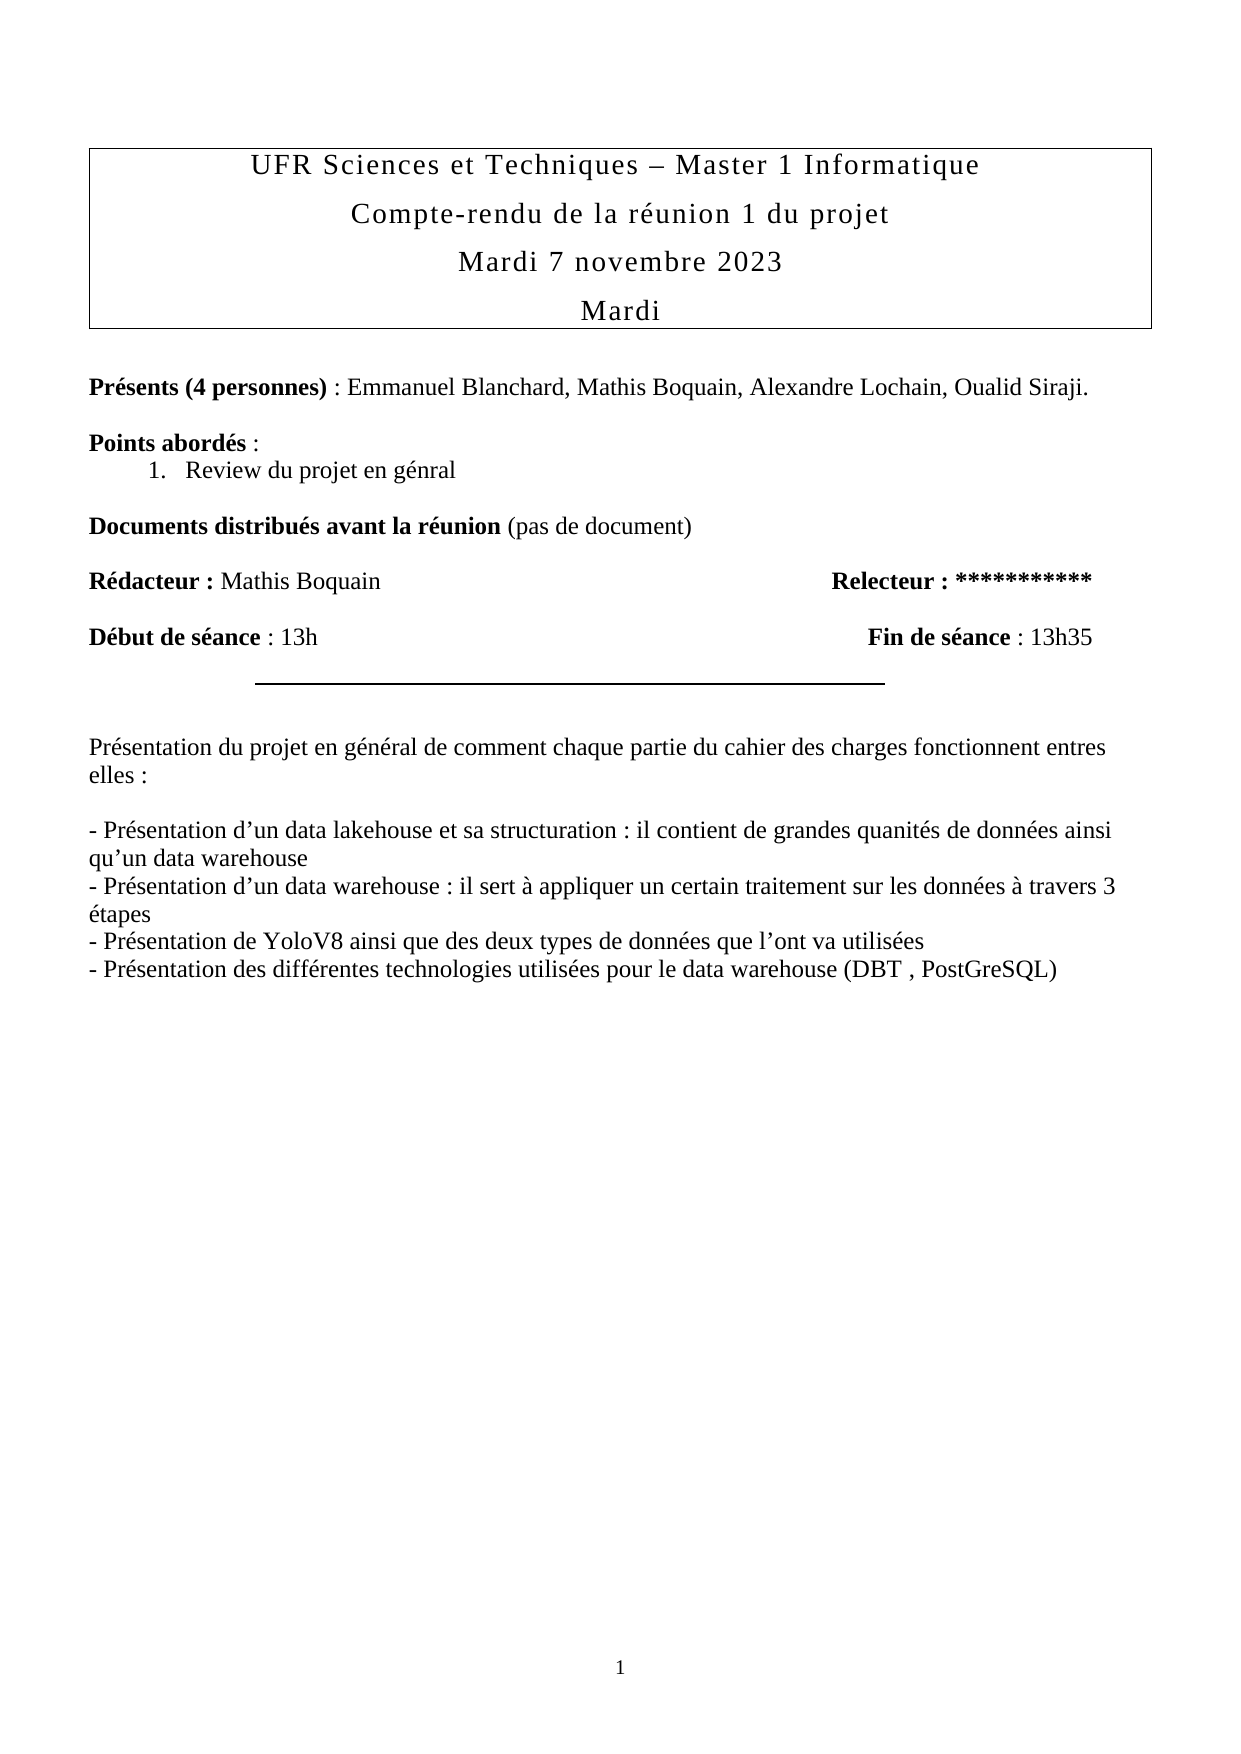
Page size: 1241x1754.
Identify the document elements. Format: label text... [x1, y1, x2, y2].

subtitle Rédacteur : Mathis Boquain Relecteur : *********** [88, 567, 1092, 595]
text Mardi 7 novembre 2023 [90, 244, 1151, 278]
text - Présentation de YoloV8 ainsi que des deux types de données que l’ont va utilisées [88, 927, 1152, 955]
text - Présentation des différentes technologies utilisées pour le data warehouse (DBT , PostGreSQL) [88, 955, 1152, 983]
text Documents distribués avant la réunion (pas de document) [88, 512, 1152, 539]
text Compte-rendu de la réunion 1 du projet [90, 196, 1151, 229]
text - Présentation d’un data lakehouse et sa structuration : il contient de grandes quanités de données ainsi qu’un data warehouse [88, 817, 1152, 872]
list Review du projet en génral [148, 456, 1152, 484]
text Début de séance : 13h Fin de séance : 13h35 [88, 623, 1152, 650]
text Points abordés : [88, 429, 1152, 456]
text Mardi [90, 293, 1151, 328]
text Présents (4 personnes) : Emmanuel Blanchard, Mathis Boquain, Alexandre Lochain, Oualid Siraji. [88, 373, 1152, 401]
text Présentation du projet en général de comment chaque partie du cahier des charges fonctionnent entres elles : [88, 733, 1152, 789]
text - Présentation d’un data warehouse : il sert à appliquer un certain traitement sur les données à travers 3 étapes [88, 872, 1152, 927]
text UFR Sciences et Techniques – Master 1 Informatique [90, 149, 1151, 181]
